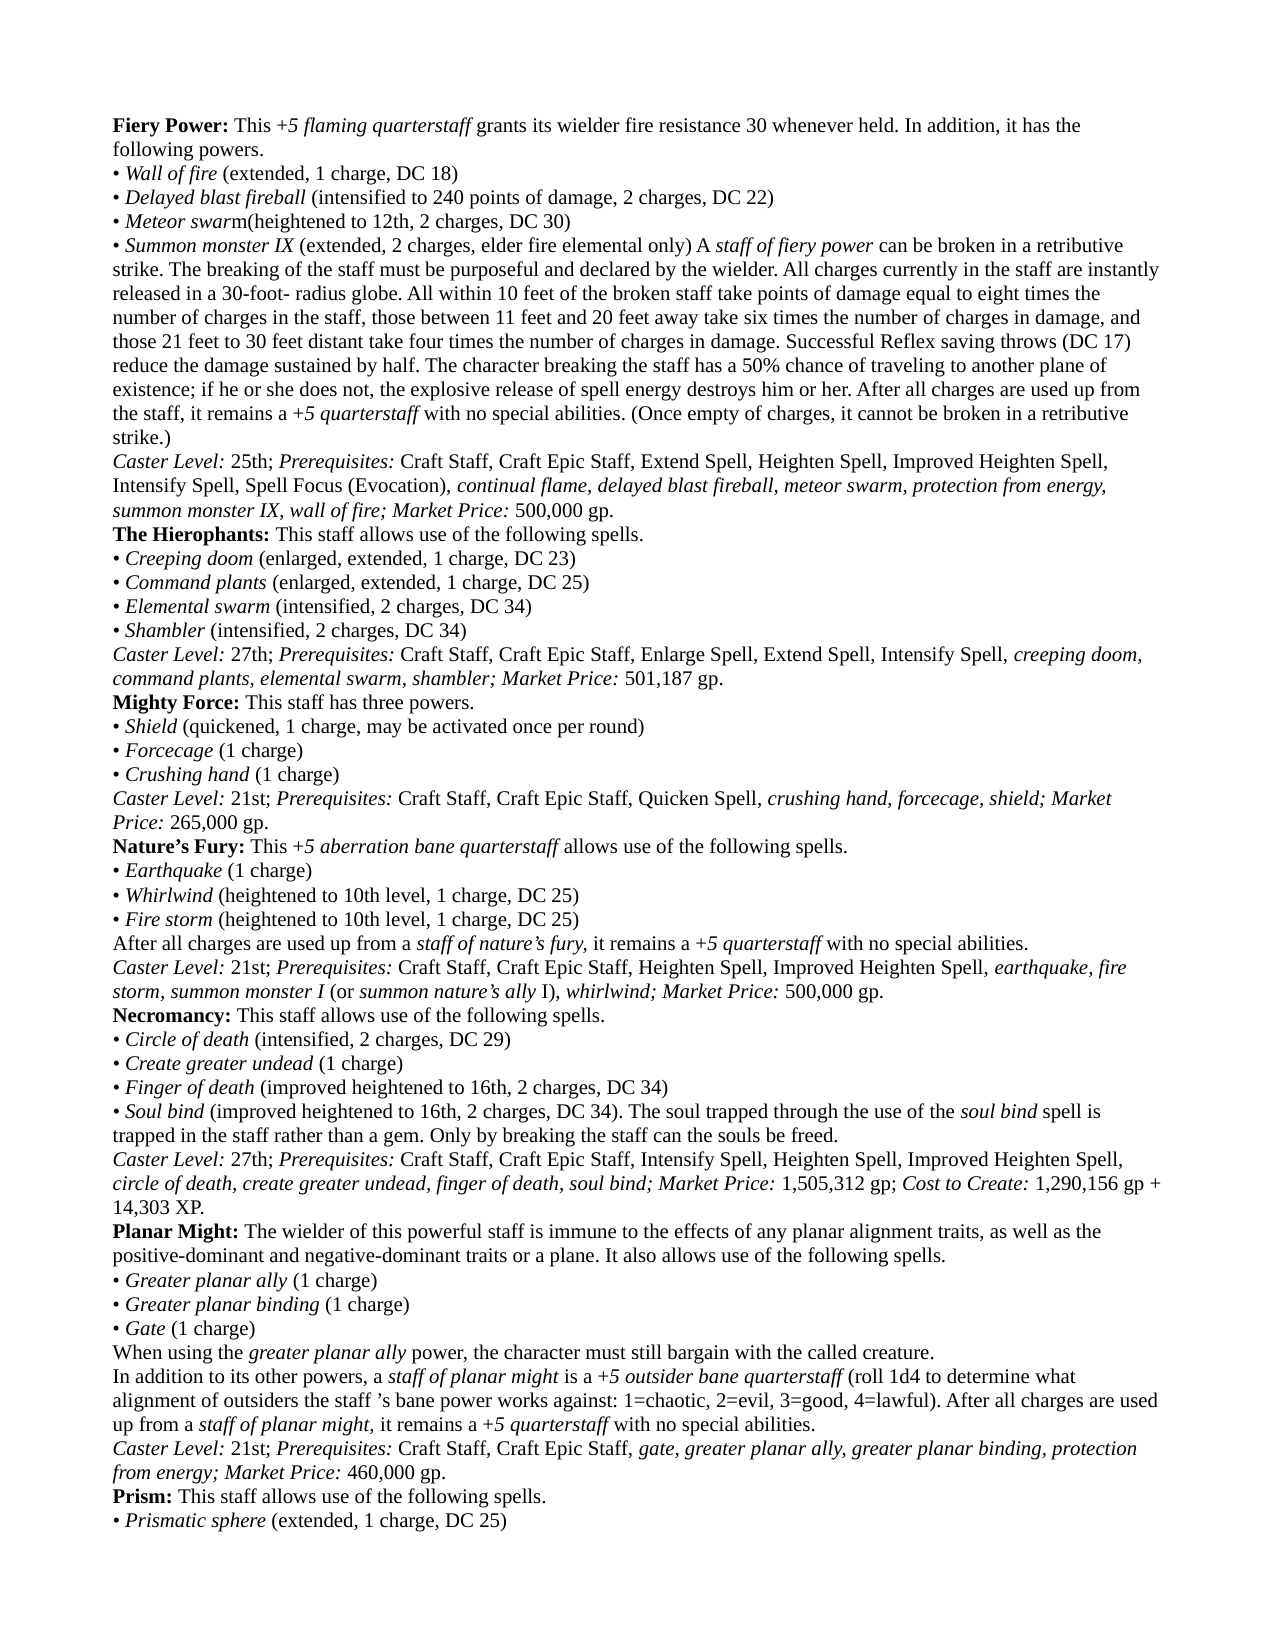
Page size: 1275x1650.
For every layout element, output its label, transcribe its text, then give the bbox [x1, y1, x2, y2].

text • Meteor swarm(heightened to 12th, 2 charges, DC 30) [112, 209, 1162, 233]
text After all charges are used up from a staff of nature’s fury, it remains a +5 quarterstaff with no special abilities. [112, 931, 1162, 955]
text • Greater planar binding (1 charge) [112, 1292, 1162, 1316]
text • Wall of fire (extended, 1 charge, DC 18) [112, 161, 1162, 185]
text Planar Might: The wielder of this powerful staff is immune to the effects of any planar alignment traits, as well as the positive-dominant and negative-dominant traits or a plane. It also allows use of the following spells. [112, 1219, 1162, 1267]
text • Crushing hand (1 charge) [112, 762, 1162, 786]
text • Elemental swarm (intensified, 2 charges, DC 34) [112, 594, 1162, 618]
text Caster Level: 27th; Prerequisites: Craft Staff, Craft Epic Staff, Intensify Spell, Heighten Spell, Improved Heighten Spell, circle of death, create greater undead, finger of death, soul bind; Market Price: 1,505,312 gp; Cost to Create: 1,290,156 gp + 14,303 XP. [112, 1147, 1162, 1219]
text Caster Level: 21st; Prerequisites: Craft Staff, Craft Epic Staff, gate, greater planar ally, greater planar binding, protection from energy; Market Price: 460,000 gp. [112, 1436, 1162, 1484]
text • Greater planar ally (1 charge) [112, 1267, 1162, 1292]
text Necromancy: This staff allows use of the following spells. [112, 1003, 1162, 1027]
text • Summon monster IX (extended, 2 charges, elder fire elemental only) A staff of fiery power can be broken in a retributive strike. The breaking of the staff must be purposeful and declared by the wielder. All charges currently in the staff are instantly released in a 30-foot- radius globe. All within 10 feet of the broken staff take points of damage equal to eight times the number of charges in the staff, those between 11 feet and 20 feet away take six times the number of charges in damage, and those 21 feet to 30 feet distant take four times the number of charges in damage. Successful Reflex saving throws (DC 17) reduce the damage sustained by half. The character breaking the staff has a 50% chance of traveling to another plane of existence; if he or she does not, the explosive release of spell energy destroys him or her. After all charges are used up from the staff, it remains a +5 quarterstaff with no special abilities. (Once empty of charges, it cannot be broken in a retributive strike.) [112, 233, 1162, 449]
text Caster Level: 27th; Prerequisites: Craft Staff, Craft Epic Staff, Enlarge Spell, Extend Spell, Intensify Spell, creeping doom, command plants, elemental swarm, shambler; Market Price: 501,187 gp. [112, 642, 1162, 690]
text • Fire storm (heightened to 10th level, 1 charge, DC 25) [112, 907, 1162, 931]
text Mighty Force: This staff has three powers. [112, 690, 1162, 714]
text • Earthquake (1 charge) [112, 858, 1162, 882]
text Prism: This staff allows use of the following spells. [112, 1484, 1162, 1508]
text • Finger of death (improved heightened to 16th, 2 charges, DC 34) [112, 1075, 1162, 1099]
text Fiery Power: This +5 flaming quarterstaff grants its wielder fire resistance 30 whenever held. In addition, it has the following powers. [112, 112, 1162, 161]
text • Whirlwind (heightened to 10th level, 1 charge, DC 25) [112, 882, 1162, 907]
text Caster Level: 25th; Prerequisites: Craft Staff, Craft Epic Staff, Extend Spell, Heighten Spell, Improved Heighten Spell, Intensify Spell, Spell Focus (Evocation), continual flame, delayed blast fireball, meteor swarm, protection from energy, summon monster IX, wall of fire; Market Price: 500,000 gp. [112, 449, 1162, 522]
text In addition to its other powers, a staff of planar might is a +5 outsider bane quarterstaff (roll 1d4 to determine what alignment of outsiders the staff ’s bane power works against: 1=chaotic, 2=evil, 3=good, 4=lawful). After all charges are used up from a staff of planar might, it remains a +5 quarterstaff with no special abilities. [112, 1364, 1162, 1436]
text • Circle of death (intensified, 2 charges, DC 29) [112, 1027, 1162, 1051]
text • Forcecage (1 charge) [112, 738, 1162, 762]
text • Soul bind (improved heightened to 16th, 2 charges, DC 34). The soul trapped through the use of the soul bind spell is trapped in the staff rather than a gem. Only by breaking the staff can the souls be freed. [112, 1099, 1162, 1147]
text • Create greater undead (1 charge) [112, 1051, 1162, 1075]
text • Command plants (enlarged, extended, 1 charge, DC 25) [112, 570, 1162, 594]
text • Gate (1 charge) [112, 1316, 1162, 1340]
text • Prismatic sphere (extended, 1 charge, DC 25) [112, 1508, 1162, 1532]
text • Shield (quickened, 1 charge, may be activated once per round) [112, 714, 1162, 738]
text • Delayed blast fireball (intensified to 240 points of damage, 2 charges, DC 22) [112, 185, 1162, 209]
text • Creeping doom (enlarged, extended, 1 charge, DC 23) [112, 546, 1162, 570]
text The Hierophants: This staff allows use of the following spells. [112, 522, 1162, 546]
text Caster Level: 21st; Prerequisites: Craft Staff, Craft Epic Staff, Quicken Spell, crushing hand, forcecage, shield; Market Price: 265,000 gp. [112, 786, 1162, 834]
text Nature’s Fury: This +5 aberration bane quarterstaff allows use of the following spells. [112, 834, 1162, 858]
text When using the greater planar ally power, the character must still bargain with the called creature. [112, 1340, 1162, 1364]
text Caster Level: 21st; Prerequisites: Craft Staff, Craft Epic Staff, Heighten Spell, Improved Heighten Spell, earthquake, fire storm, summon monster I (or summon nature’s ally I), whirlwind; Market Price: 500,000 gp. [112, 955, 1162, 1003]
text • Shambler (intensified, 2 charges, DC 34) [112, 618, 1162, 642]
